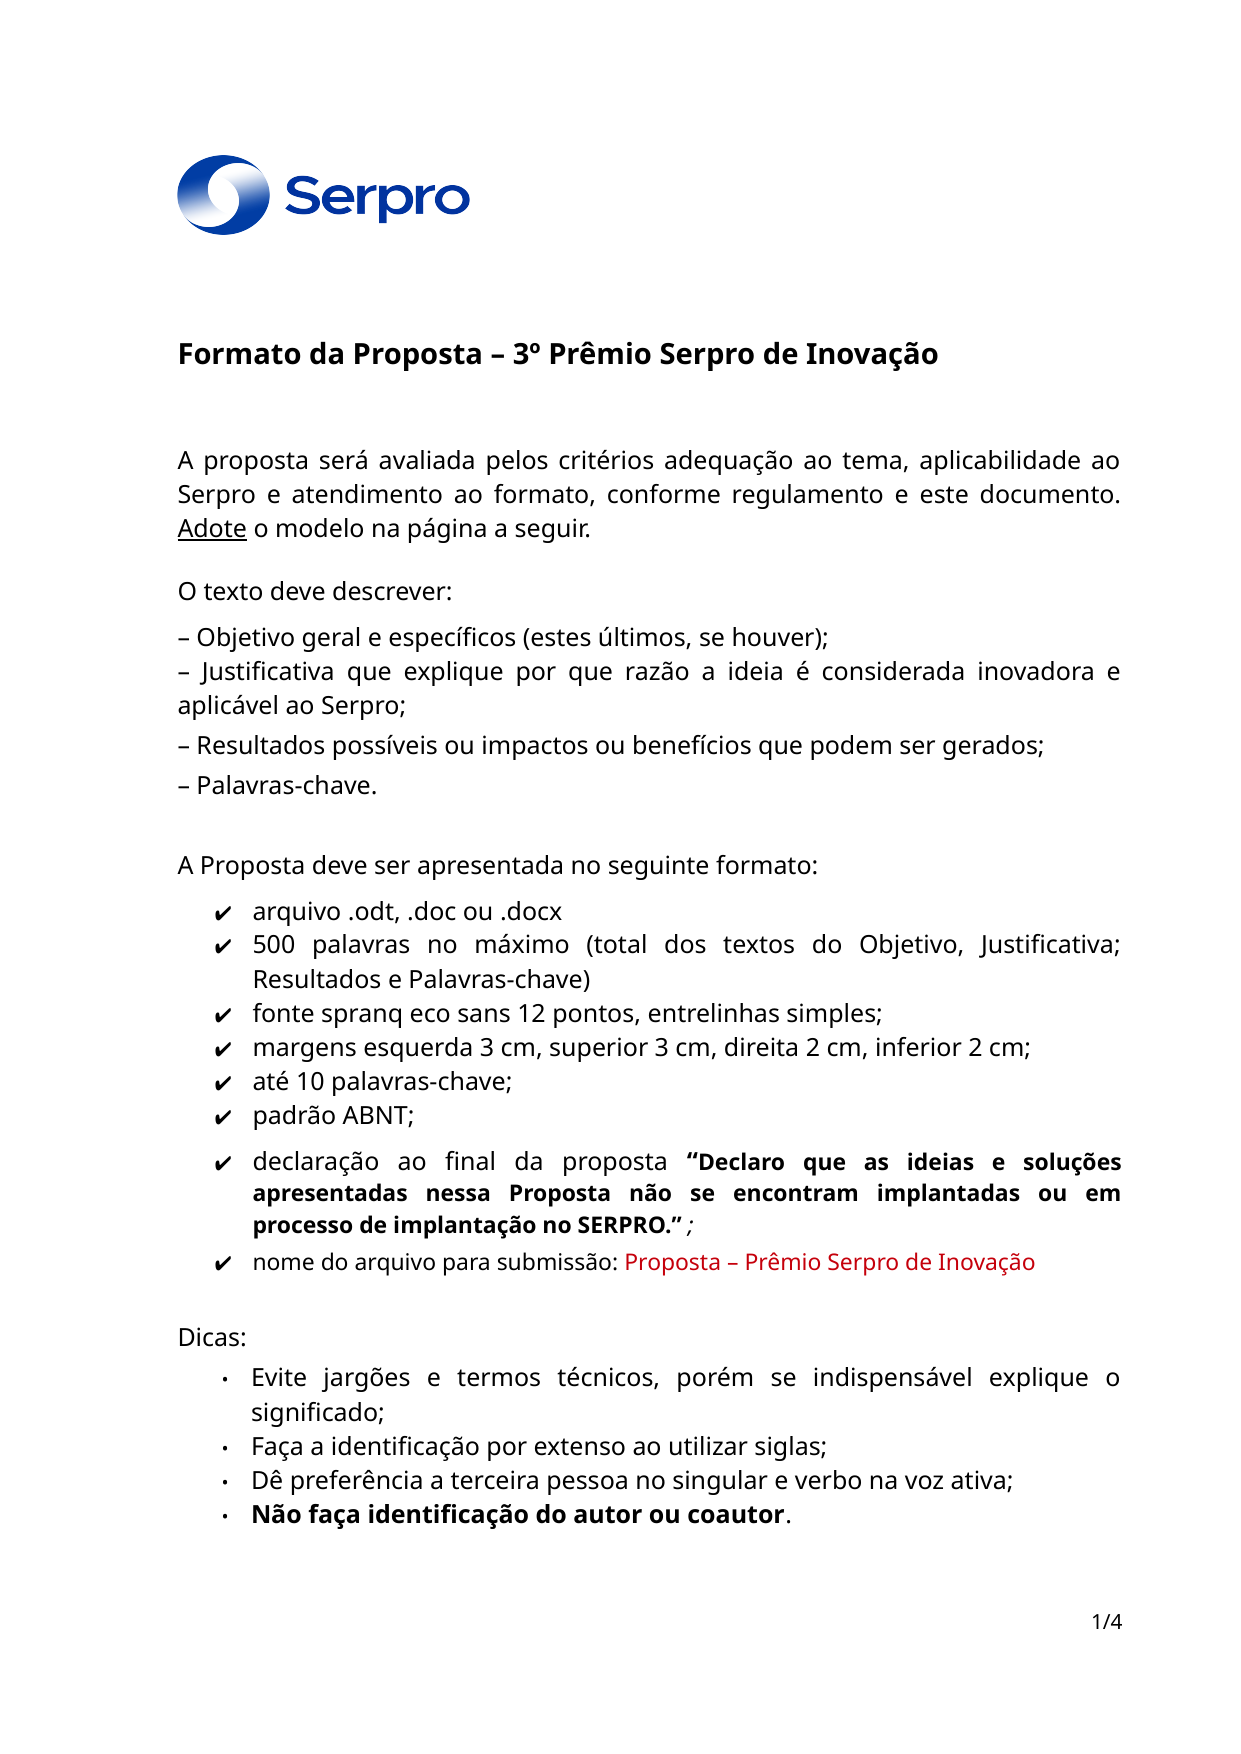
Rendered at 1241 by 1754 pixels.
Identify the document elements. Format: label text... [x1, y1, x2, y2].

list 500 palavras no máximo (total dos textos do Objetivo, Justificativa; Resultados e Palavras-chave) [215, 927, 1122, 995]
text O texto deve descrever: [177, 573, 1122, 607]
subtitle Formato da Proposta – 3º Prêmio Serpro de Inovação [177, 333, 1122, 373]
list nome do arquivo para submissão: Proposta – Prêmio Serpro de Inovação [215, 1246, 1122, 1277]
list Faça a identificação por extenso ao utilizar siglas; [221, 1428, 1122, 1462]
text A Proposta deve ser apresentada no seguinte formato: [177, 847, 1122, 881]
list Evite jargões e termos técnicos, porém se indispensável explique o significado; [221, 1360, 1122, 1428]
list até 10 palavras-chave; [215, 1063, 1122, 1097]
list Não faça identificação do autor ou coautor. [221, 1496, 1122, 1530]
list declaração ao final da proposta “Declaro que as ideias e soluções apresentadas nessa Proposta não se encontram implantadas ou em processo de implantação no SERPRO.” ; [215, 1143, 1122, 1240]
list Dê preferência a terceira pessoa no singular e verbo na voz ativa; [221, 1462, 1122, 1496]
list margens esquerda 3 cm, superior 3 cm, direita 2 cm, inferior 2 cm; [215, 1029, 1122, 1063]
text – Palavras-chave. [177, 767, 1122, 801]
list padrão ABNT; [215, 1097, 1122, 1132]
text – Resultados possíveis ou impactos ou benefícios que podem ser gerados; [177, 727, 1122, 761]
text A proposta será avaliada pelos critérios adequação ao tema, aplicabilidade ao Serpro e atendimento ao formato, conforme regulamento e este documento. Adote o modelo na página a seguir. [177, 442, 1122, 544]
text Dicas: [177, 1320, 1122, 1354]
text – Objetivo geral e específicos (estes últimos, se houver); [177, 619, 1122, 653]
list arquivo .odt, .doc ou .docx [215, 893, 1122, 927]
list fonte spranq eco sans 12 pontos, entrelinhas simples; [215, 995, 1122, 1029]
picture [177, 155, 470, 235]
text – Justificativa que explique por que razão a ideia é considerada inovadora e aplicável ao Serpro; [177, 653, 1122, 721]
